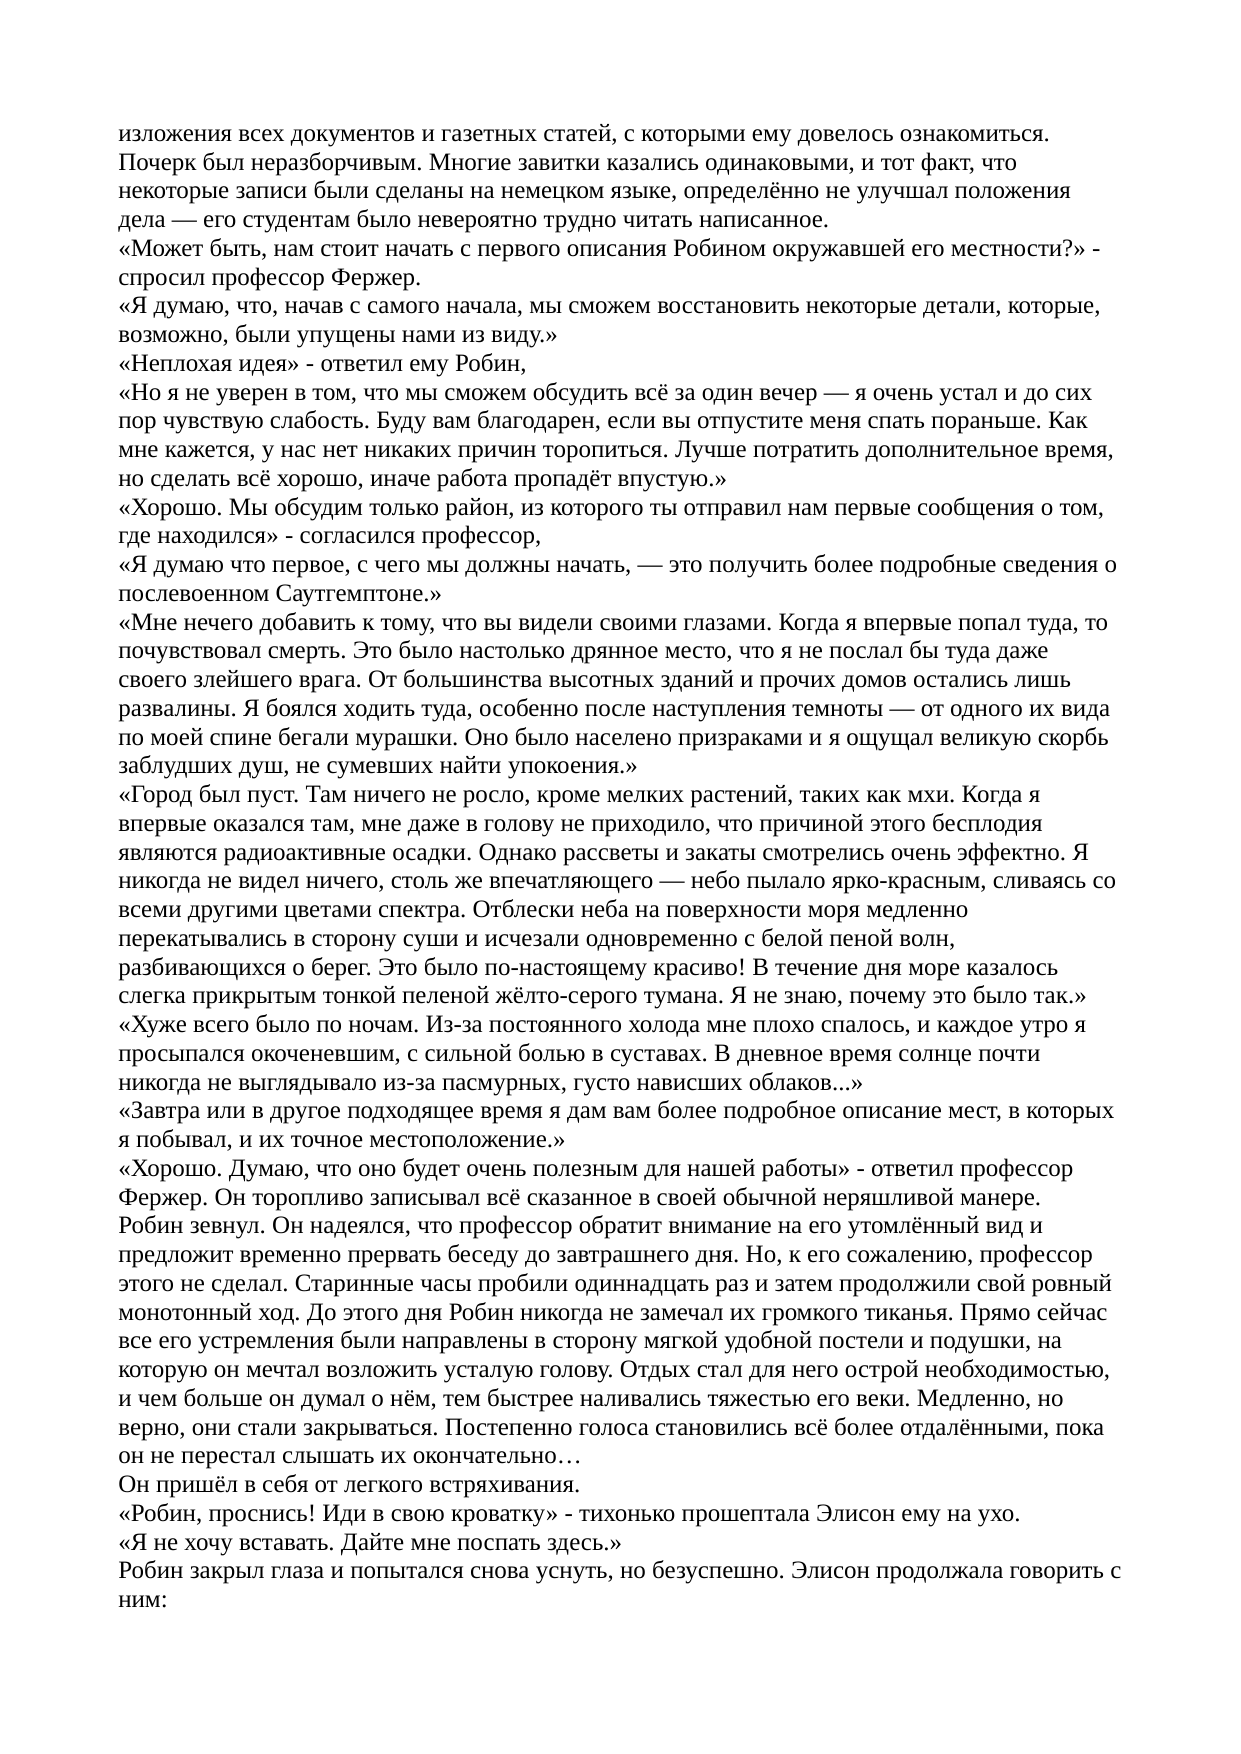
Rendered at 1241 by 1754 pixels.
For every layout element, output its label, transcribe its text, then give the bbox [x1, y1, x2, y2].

text «Робин, проснись! Иди в свою кроватку» - тихонько прошептала Элисон ему на ухо. [118, 1498, 1122, 1527]
text Он пришёл в себя от легкого встряхивания. [118, 1469, 1122, 1498]
text «Я думаю, что, начав с самого начала, мы сможем восстановить некоторые детали, которые, возможно, были упущены нами из виду.» [118, 291, 1122, 348]
text Робин закрыл глаза и попытался снова уснуть, но безуспешно. Элисон продолжала говорить с ним: [118, 1556, 1122, 1613]
text «Я не хочу вставать. Дайте мне поспать здесь.» [118, 1527, 1122, 1556]
text изложения всех документов и газетных статей, с которыми ему довелось ознакомиться. Почерк был неразборчивым. Многие завитки казались одинаковыми, и тот факт, что некоторые записи были сделаны на немецком языке, определённо не улучшал положения дела — его студентам было невероятно трудно читать написанное. [118, 118, 1122, 233]
text «Может быть, нам стоит начать с первого описания Робином окружавшей его местности?» - спросил профессор Фержер. [118, 233, 1122, 291]
text «Хорошо. Думаю, что оно будет очень полезным для нашей работы» - ответил профессор Фержер. Он торопливо записывал всё сказанное в своей обычной неряшливой манере. [118, 1153, 1122, 1211]
text «Завтра или в другое подходящее время я дам вам более подробное описание мест, в которых я побывал, и их точное местоположение.» [118, 1096, 1122, 1153]
text «Но я не уверен в том, что мы сможем обсудить всё за один вечер — я очень устал и до сих пор чувствую слабость. Буду вам благодарен, если вы отпустите меня спать пораньше. Как мне кажется, у нас нет никаких причин торопиться. Лучше потратить дополнительное время, но сделать всё хорошо, иначе работа пропадёт впустую.» [118, 377, 1122, 492]
text «Мне нечего добавить к тому, что вы видели своими глазами. Когда я впервые попал туда, то почувствовал смерть. Это было настолько дрянное место, что я не послал бы туда даже своего злейшего врага. От большинства высотных зданий и прочих домов остались лишь развалины. Я боялся ходить туда, особенно после наступления темноты — от одного их вида по моей спине бегали мурашки. Оно было населено призраками и я ощущал великую скорбь заблудших душ, не сумевших найти упокоения.» [118, 607, 1122, 779]
text «Хорошо. Мы обсудим только район, из которого ты отправил нам первые сообщения о том, где находился» - согласился профессор, [118, 492, 1122, 549]
text «Неплохая идея» - ответил ему Робин, [118, 348, 1122, 377]
text «Хуже всего было по ночам. Из-за постоянного холода мне плохо спалось, и каждое утро я просыпался окоченевшим, с сильной болью в суставах. В дневное время солнце почти никогда не выглядывало из-за пасмурных, густо нависших облаков...» [118, 1009, 1122, 1096]
text «Я думаю что первое, с чего мы должны начать, — это получить более подробные сведения о послевоенном Саутгемптоне.» [118, 549, 1122, 607]
text «Город был пуст. Там ничего не росло, кроме мелких растений, таких как мхи. Когда я впервые оказался там, мне даже в голову не приходило, что причиной этого бесплодия являются радиоактивные осадки. Однако рассветы и закаты смотрелись очень эффектно. Я никогда не видел ничего, столь же впечатляющего — небо пылало ярко-красным, сливаясь со всеми другими цветами спектра. Отблески неба на поверхности моря медленно перекатывались в сторону суши и исчезали одновременно с белой пеной волн, разбивающихся о берег. Это было по-настоящему красиво! В течение дня море казалось слегка прикрытым тонкой пеленой жёлто-серого тумана. Я не знаю, почему это было так.» [118, 779, 1122, 1009]
text Робин зевнул. Он надеялся, что профессор обратит внимание на его утомлённый вид и предложит временно прервать беседу до завтрашнего дня. Но, к его сожалению, профессор этого не сделал. Старинные часы пробили одиннадцать раз и затем продолжили свой ровный монотонный ход. До этого дня Робин никогда не замечал их громкого тиканья. Прямо сейчас все его устремления были направлены в сторону мягкой удобной постели и подушки, на которую он мечтал возложить усталую голову. Отдых стал для него острой необходимостью, и чем больше он думал о нём, тем быстрее наливались тяжестью его веки. Медленно, но верно, они стали закрываться. Постепенно голоса становились всё более отдалёнными, пока он не перестал слышать их окончательно… [118, 1211, 1122, 1469]
